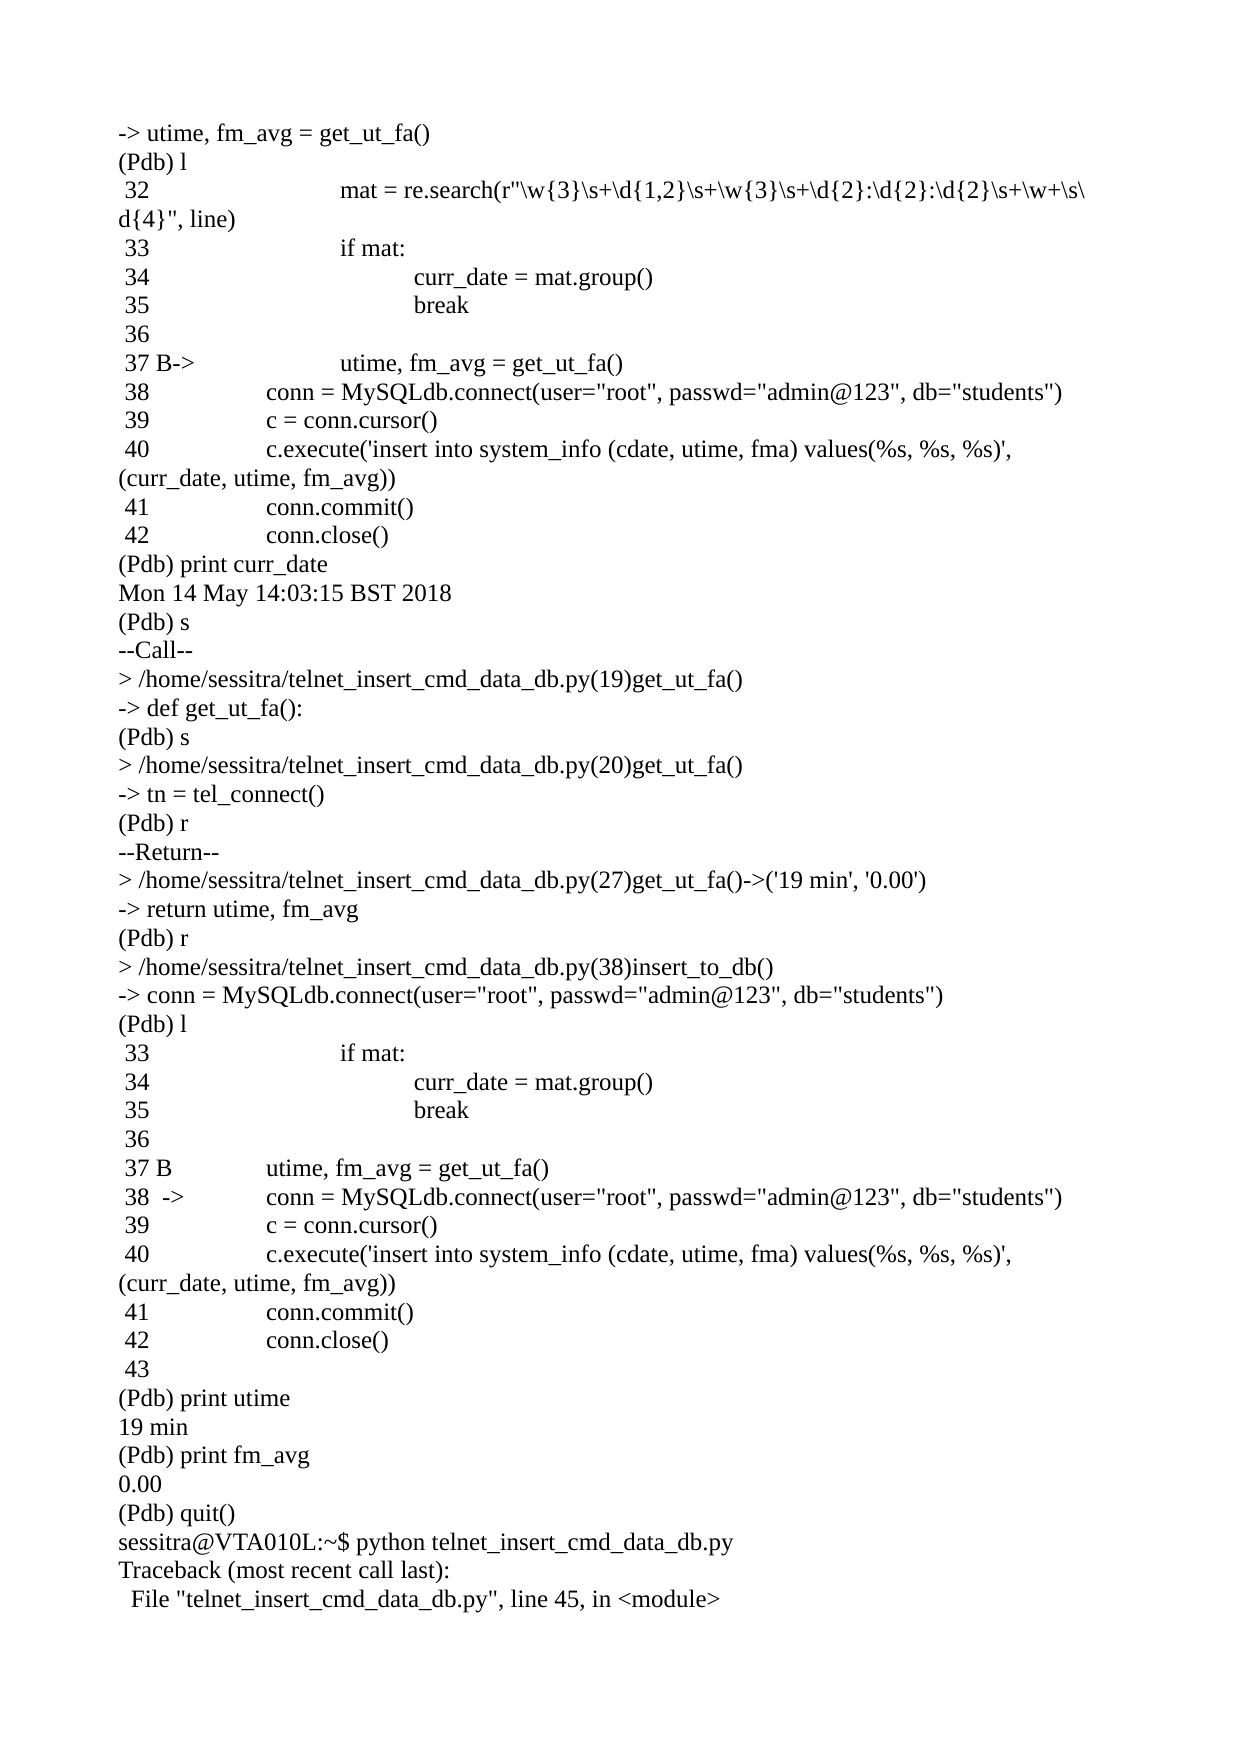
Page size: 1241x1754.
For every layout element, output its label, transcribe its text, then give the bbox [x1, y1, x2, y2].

text 34 curr_date = mat.group() [118, 1067, 1122, 1096]
text (Pdb) r [118, 923, 1122, 952]
text 39 c = conn.cursor() [118, 1211, 1122, 1239]
text (Pdb) print utime [118, 1383, 1122, 1412]
text -> utime, fm_avg = get_ut_fa() [118, 118, 1122, 147]
text 42 conn.close() [118, 521, 1122, 549]
text 41 conn.commit() [118, 1297, 1122, 1326]
text 37 B-> utime, fm_avg = get_ut_fa() [118, 348, 1122, 377]
text 40 c.execute('insert into system_info (cdate, utime, fma) values(%s, %s, %s)', (curr_date, utime, fm_avg)) [118, 1239, 1122, 1297]
text 38 conn = MySQLdb.connect(user="root", passwd="admin@123", db="students") [118, 377, 1122, 406]
text Mon 14 May 14:03:15 BST 2018 [118, 578, 1122, 607]
text (Pdb) r [118, 808, 1122, 837]
text (Pdb) l [118, 1009, 1122, 1038]
text -> tn = tel_connect() [118, 779, 1122, 808]
text > /home/sessitra/telnet_insert_cmd_data_db.py(27)get_ut_fa()->('19 min', '0.00') [118, 866, 1122, 894]
text 32 mat = re.search(r"\w{3}\s+\d{1,2}\s+\w{3}\s+\d{2}:\d{2}:\d{2}\s+\w+\s\d{4}", line) [118, 176, 1122, 233]
text --Call-- [118, 636, 1122, 664]
text 0.00 [118, 1469, 1122, 1498]
text > /home/sessitra/telnet_insert_cmd_data_db.py(19)get_ut_fa() [118, 664, 1122, 693]
text 42 conn.close() [118, 1326, 1122, 1354]
text 34 curr_date = mat.group() [118, 262, 1122, 291]
text 40 c.execute('insert into system_info (cdate, utime, fma) values(%s, %s, %s)', (curr_date, utime, fm_avg)) [118, 434, 1122, 492]
text 19 min [118, 1412, 1122, 1441]
text 41 conn.commit() [118, 492, 1122, 521]
text 39 c = conn.cursor() [118, 406, 1122, 434]
text 35 break [118, 1096, 1122, 1124]
text sessitra@VTA010L:~$ python telnet_insert_cmd_data_db.py [118, 1527, 1122, 1556]
text (Pdb) s [118, 607, 1122, 636]
text 37 B utime, fm_avg = get_ut_fa() [118, 1153, 1122, 1182]
text File "telnet_insert_cmd_data_db.py", line 45, in <module> [118, 1584, 1122, 1613]
text 43 [118, 1354, 1122, 1383]
text > /home/sessitra/telnet_insert_cmd_data_db.py(20)get_ut_fa() [118, 751, 1122, 779]
text (Pdb) print fm_avg [118, 1441, 1122, 1469]
text -> return utime, fm_avg [118, 894, 1122, 923]
text Traceback (most recent call last): [118, 1556, 1122, 1584]
text 38 -> conn = MySQLdb.connect(user="root", passwd="admin@123", db="students") [118, 1182, 1122, 1211]
text (Pdb) s [118, 722, 1122, 751]
text > /home/sessitra/telnet_insert_cmd_data_db.py(38)insert_to_db() [118, 952, 1122, 981]
text 33 if mat: [118, 233, 1122, 262]
text 35 break [118, 291, 1122, 319]
text 36 [118, 1124, 1122, 1153]
text 36 [118, 319, 1122, 348]
text (Pdb) l [118, 147, 1122, 176]
text (Pdb) quit() [118, 1498, 1122, 1527]
text 33 if mat: [118, 1038, 1122, 1067]
text (Pdb) print curr_date [118, 549, 1122, 578]
text --Return-- [118, 837, 1122, 866]
text -> def get_ut_fa(): [118, 693, 1122, 722]
text -> conn = MySQLdb.connect(user="root", passwd="admin@123", db="students") [118, 981, 1122, 1009]
